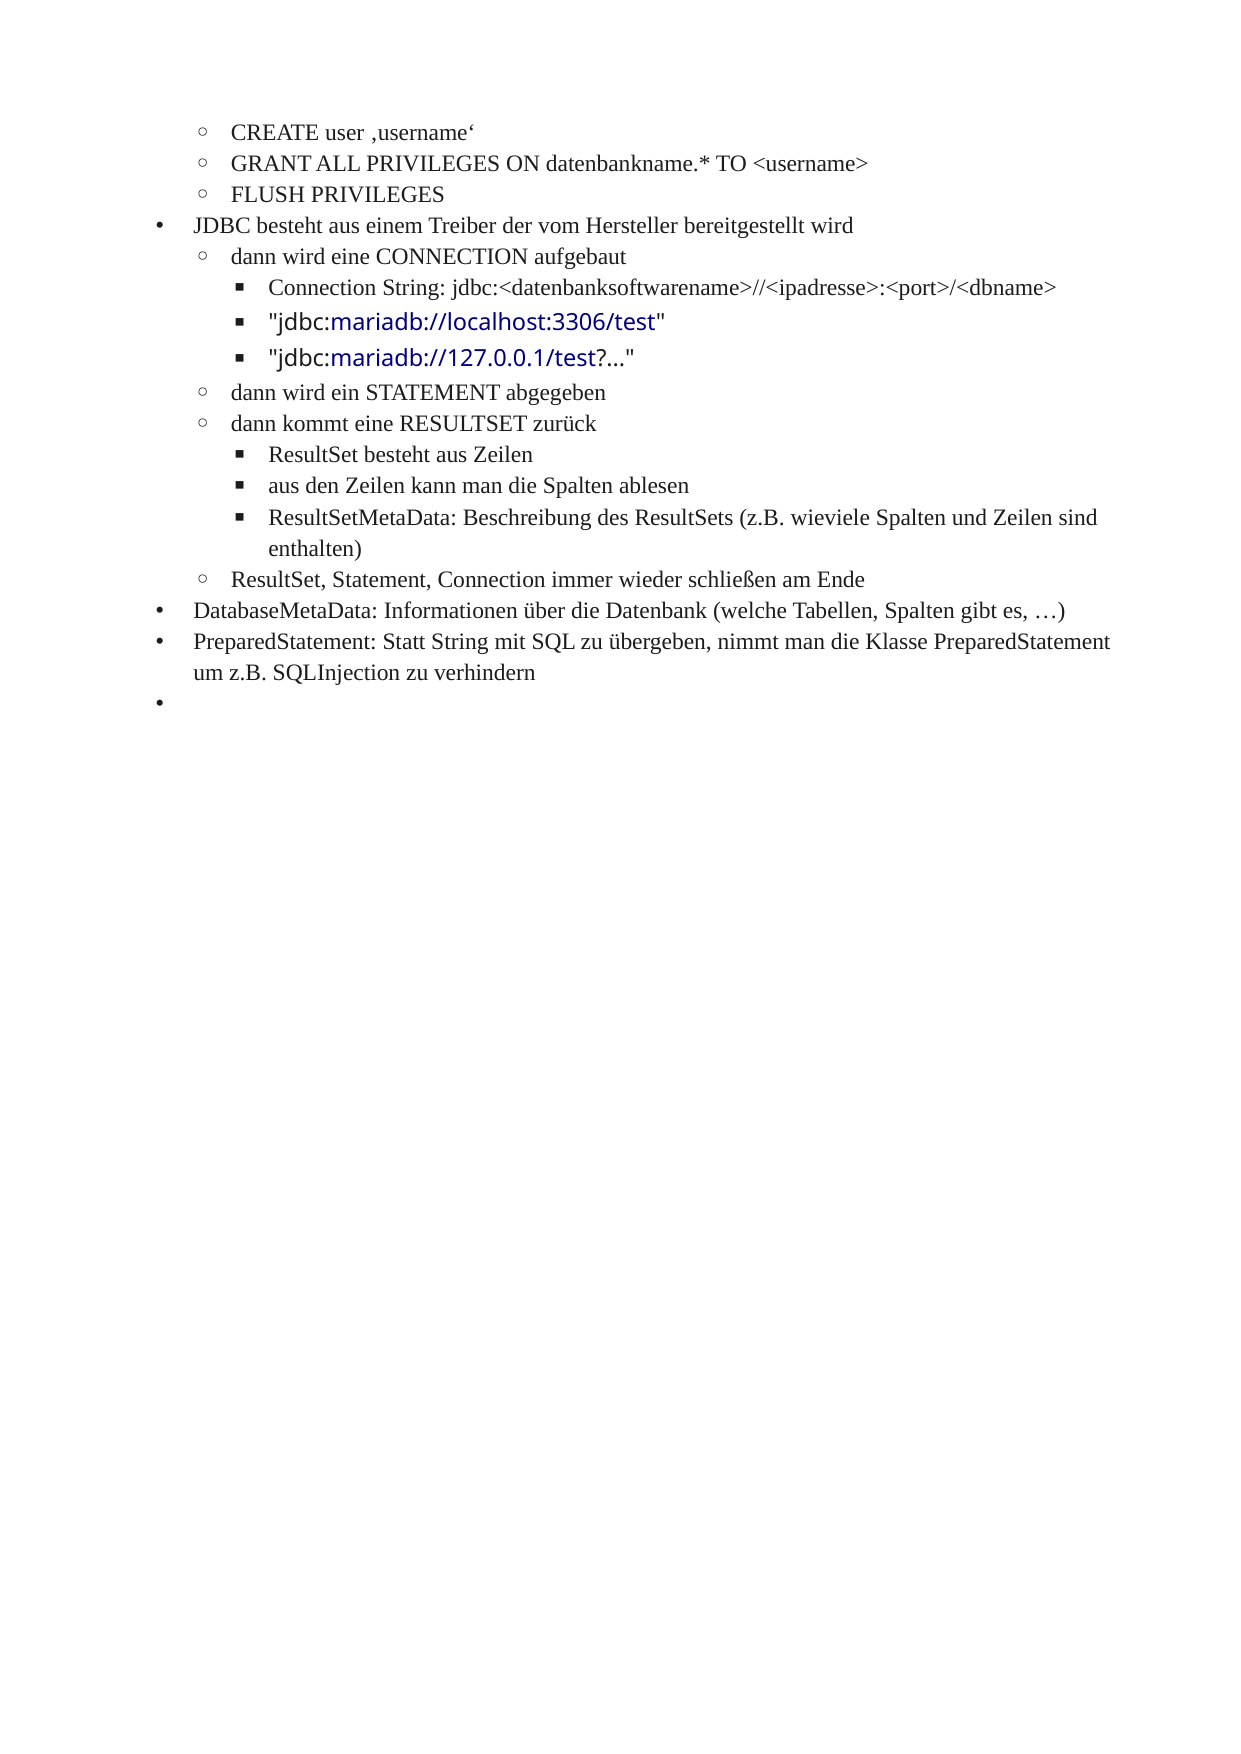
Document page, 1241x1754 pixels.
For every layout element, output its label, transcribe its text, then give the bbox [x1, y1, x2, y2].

list GRANT ALL PRIVILEGES ON datenbankname.* TO <username> [193, 149, 1122, 176]
list ResultSetMetaData: Beschreibung des ResultSets (z.B. wieviele Spalten und Zeilen sind enthalten) [231, 503, 1122, 561]
list aus den Zeilen kann man die Spalten ablesen [231, 472, 1122, 499]
list Connection String: jdbc:<datenbanksoftwarename>//<ipadresse>:<port>/<dbname> [231, 274, 1122, 301]
list ResultSet, Statement, Connection immer wieder schließen am Ende [193, 565, 1122, 592]
list ResultSet besteht aus Zeilen [231, 441, 1122, 468]
list dann wird ein STATEMENT abgegeben [193, 378, 1122, 406]
list FLUSH PRIVILEGES [193, 180, 1122, 207]
list "jdbc:mariadb://127.0.0.1/test?..." [231, 342, 1122, 374]
list dann wird eine CONNECTION aufgebaut [193, 243, 1122, 270]
list dann kommt eine RESULTSET zurück [193, 410, 1122, 437]
list "jdbc:mariadb://localhost:3306/test" [231, 305, 1122, 337]
list JDBC besteht aus einem Treiber der vom Hersteller bereitgestellt wird [156, 212, 1122, 239]
list DatabaseMetaData: Informationen über die Datenbank (welche Tabellen, Spalten gibt es, …) [156, 596, 1122, 623]
list PreparedStatement: Statt String mit SQL zu übergeben, nimmt man die Klasse PreparedStatement um z.B. SQLInjection zu verhindern [156, 627, 1122, 685]
list CREATE user ‚username‘ [193, 118, 1122, 145]
